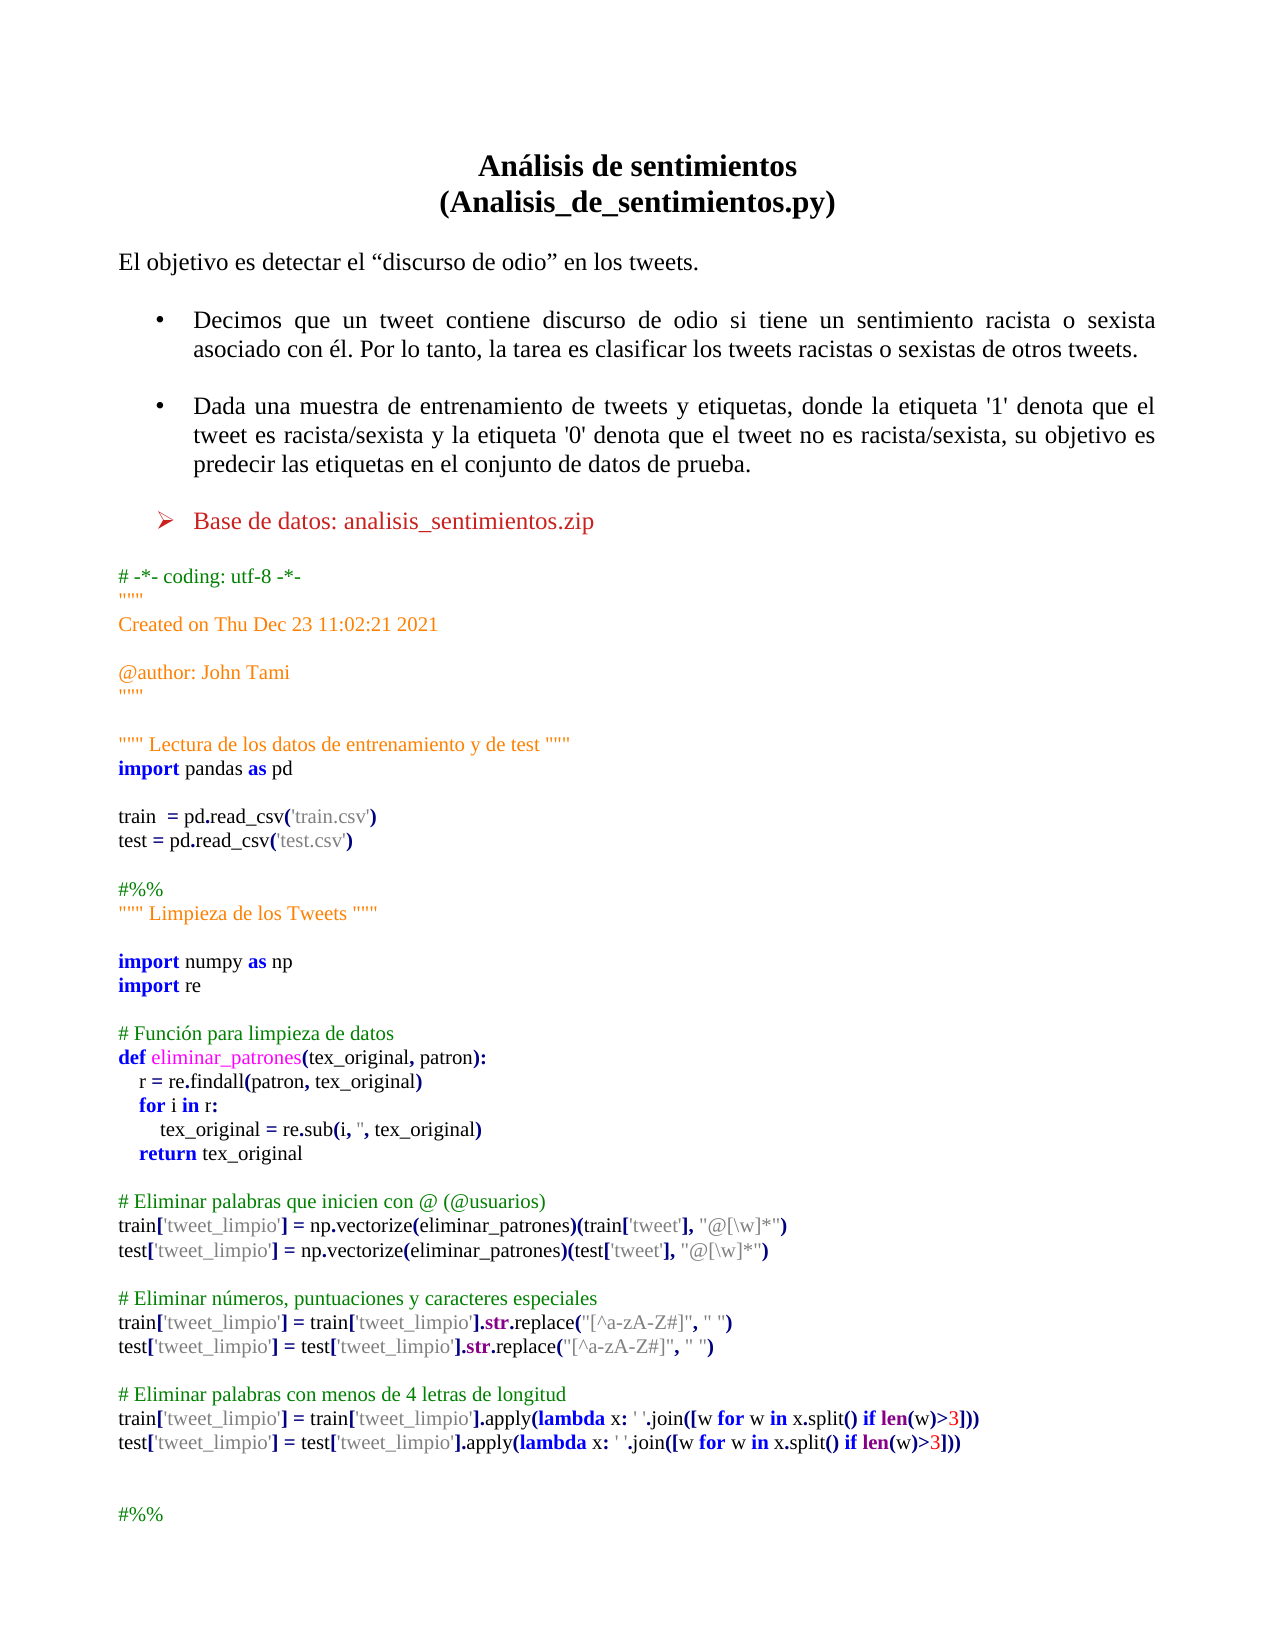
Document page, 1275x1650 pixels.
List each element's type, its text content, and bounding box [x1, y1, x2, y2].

list Dada una muestra de entrenamiento de tweets y etiquetas, donde la etiqueta '1' denota que el tweet es racista/sexista y la etiqueta '0' denota que el tweet no es racista/sexista, su objetivo es predecir las etiquetas en el conjunto de datos de prueba. [156, 391, 1157, 477]
text tex_original = re.sub(i, '', tex_original) [118, 1117, 1157, 1141]
text test['tweet_limpio'] = np.vectorize(eliminar_patrones)(test['tweet'], "@[\w]*") [118, 1237, 1157, 1262]
text r = re.findall(patron, tex_original) [118, 1069, 1157, 1093]
text (Analisis_de_sentimientos.py) [118, 183, 1157, 219]
list Base de datos: analisis_sentimientos.zip [156, 506, 1157, 535]
text """ [118, 684, 1157, 708]
text #%% [118, 1502, 1157, 1526]
text # Función para limpieza de datos [118, 1021, 1157, 1045]
text def eliminar_patrones(tex_original, patron): [118, 1045, 1157, 1069]
text import numpy as np [118, 949, 1157, 973]
text test = pd.read_csv('test.csv') [118, 828, 1157, 852]
text """ Lectura de los datos de entrenamiento y de test """ [118, 732, 1157, 756]
list Decimos que un tweet contiene discurso de odio si tiene un sentimiento racista o sexista asociado con él. Por lo tanto, la tarea es clasificar los tweets racistas o sexistas de otros tweets. [156, 305, 1157, 362]
text """ [118, 588, 1157, 612]
text train['tweet_limpio'] = train['tweet_limpio'].apply(lambda x: ' '.join([w for w in x.split() if len(w)>3])) [118, 1406, 1157, 1430]
text El objetivo es detectar el “discurso de odio” en los tweets. [118, 247, 1157, 276]
text Created on Thu Dec 23 11:02:21 2021 [118, 612, 1157, 636]
text """ Limpieza de los Tweets """ [118, 901, 1157, 925]
text train['tweet_limpio'] = np.vectorize(eliminar_patrones)(train['tweet'], "@[\w]*") [118, 1213, 1157, 1237]
text import pandas as pd [118, 756, 1157, 780]
text train['tweet_limpio'] = train['tweet_limpio'].str.replace("[^a-zA-Z#]", " ") [118, 1310, 1157, 1334]
text Análisis de sentimientos [118, 147, 1157, 183]
text # Eliminar números, puntuaciones y caracteres especiales [118, 1286, 1157, 1310]
text @author: John Tami [118, 660, 1157, 684]
text return tex_original [118, 1141, 1157, 1165]
text #%% [118, 877, 1157, 901]
text for i in r: [118, 1093, 1157, 1117]
text test['tweet_limpio'] = test['tweet_limpio'].str.replace("[^a-zA-Z#]", " ") [118, 1334, 1157, 1358]
text # Eliminar palabras con menos de 4 letras de longitud [118, 1382, 1157, 1406]
text import re [118, 973, 1157, 997]
text # -*- coding: utf-8 -*- [118, 564, 1157, 588]
text train = pd.read_csv('train.csv') [118, 804, 1157, 828]
text test['tweet_limpio'] = test['tweet_limpio'].apply(lambda x: ' '.join([w for w in x.split() if len(w)>3])) [118, 1430, 1157, 1454]
text # Eliminar palabras que inicien con @ (@usuarios) [118, 1189, 1157, 1213]
